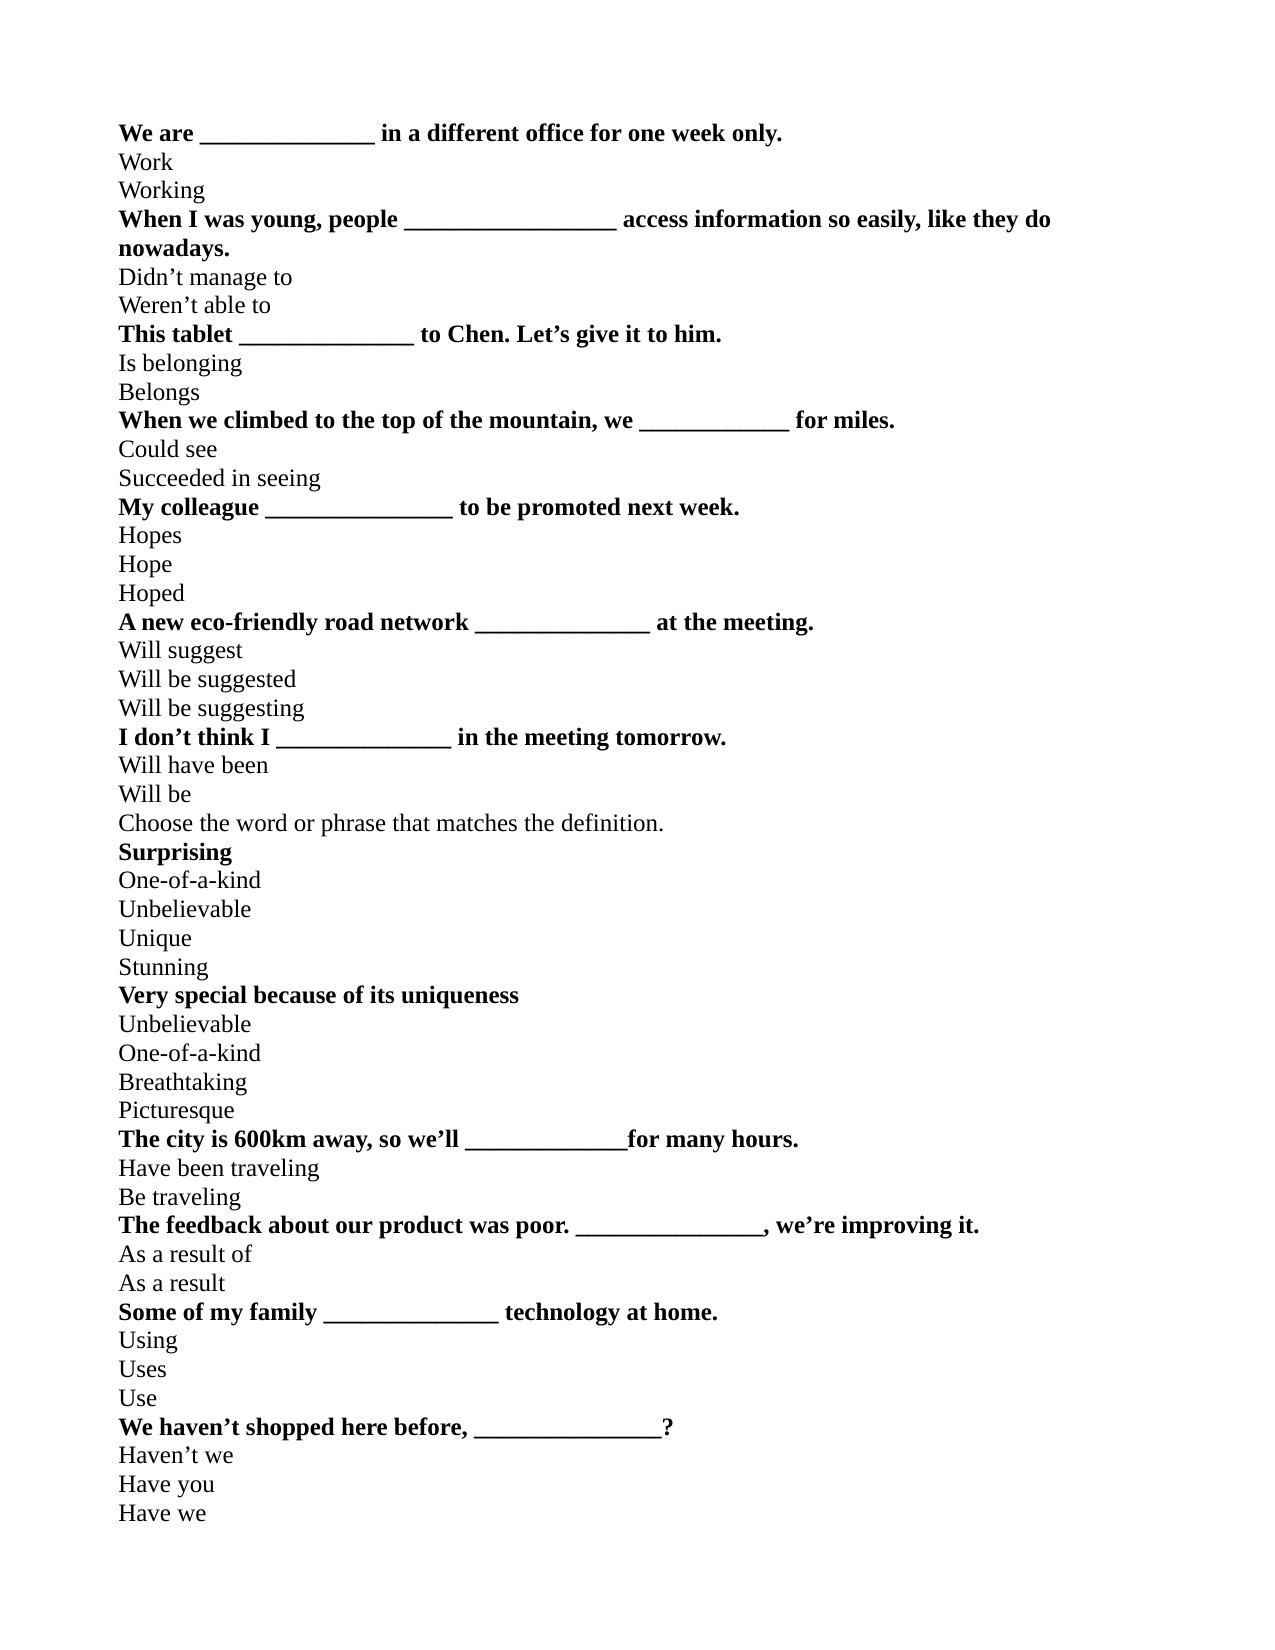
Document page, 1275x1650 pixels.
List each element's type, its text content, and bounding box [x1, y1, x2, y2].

text Will be [118, 779, 1157, 808]
text Very special because of its uniqueness [118, 981, 1157, 1009]
text Will be suggested [118, 664, 1157, 693]
text We are ______________ in a different office for one week only. [118, 118, 1157, 147]
text The feedback about our product was poor. _______________, we’re improving it. [118, 1211, 1157, 1239]
text Be traveling [118, 1182, 1157, 1211]
text Surprising [118, 837, 1157, 866]
text Some of my family ______________ technology at home. [118, 1297, 1157, 1326]
text Picturesque [118, 1096, 1157, 1124]
text Using [118, 1326, 1157, 1354]
text As a result [118, 1268, 1157, 1297]
text Uses [118, 1354, 1157, 1383]
text One-of-a-kind [118, 866, 1157, 894]
text Have we [118, 1498, 1157, 1527]
text Unique [118, 923, 1157, 952]
text Breathtaking [118, 1067, 1157, 1096]
text The city is 600km away, so we’ll _____________for many hours. [118, 1124, 1157, 1153]
text Is belonging [118, 348, 1157, 377]
text Succeeded in seeing [118, 463, 1157, 492]
text Choose the word or phrase that matches the definition. [118, 808, 1157, 837]
text Hoped [118, 578, 1157, 607]
text Unbelievable [118, 894, 1157, 923]
text Didn’t manage to [118, 262, 1157, 291]
text Stunning [118, 952, 1157, 981]
text Unbelievable [118, 1009, 1157, 1038]
text Use [118, 1383, 1157, 1412]
text Weren’t able to [118, 291, 1157, 319]
text Working [118, 176, 1157, 204]
text Will be suggesting [118, 693, 1157, 722]
text Hope [118, 549, 1157, 578]
text Haven’t we [118, 1441, 1157, 1469]
text Will have been [118, 751, 1157, 779]
text As a result of [118, 1239, 1157, 1268]
text Belongs [118, 377, 1157, 406]
text When I was young, people _________________ access information so easily, like they do nowadays. [118, 204, 1157, 262]
text We haven’t shopped here before, _______________? [118, 1412, 1157, 1441]
text Have you [118, 1469, 1157, 1498]
text Will suggest [118, 636, 1157, 664]
text I don’t think I ______________ in the meeting tomorrow. [118, 722, 1157, 751]
text Work [118, 147, 1157, 176]
text When we climbed to the top of the mountain, we ____________ for miles. [118, 406, 1157, 434]
text Could see [118, 434, 1157, 463]
text A new eco-friendly road network ______________ at the meeting. [118, 607, 1157, 636]
text My colleague _______________ to be promoted next week. [118, 492, 1157, 521]
text Have been traveling [118, 1153, 1157, 1182]
text This tablet ______________ to Chen. Let’s give it to him. [118, 319, 1157, 348]
text One-of-a-kind [118, 1038, 1157, 1067]
text Hopes [118, 521, 1157, 549]
